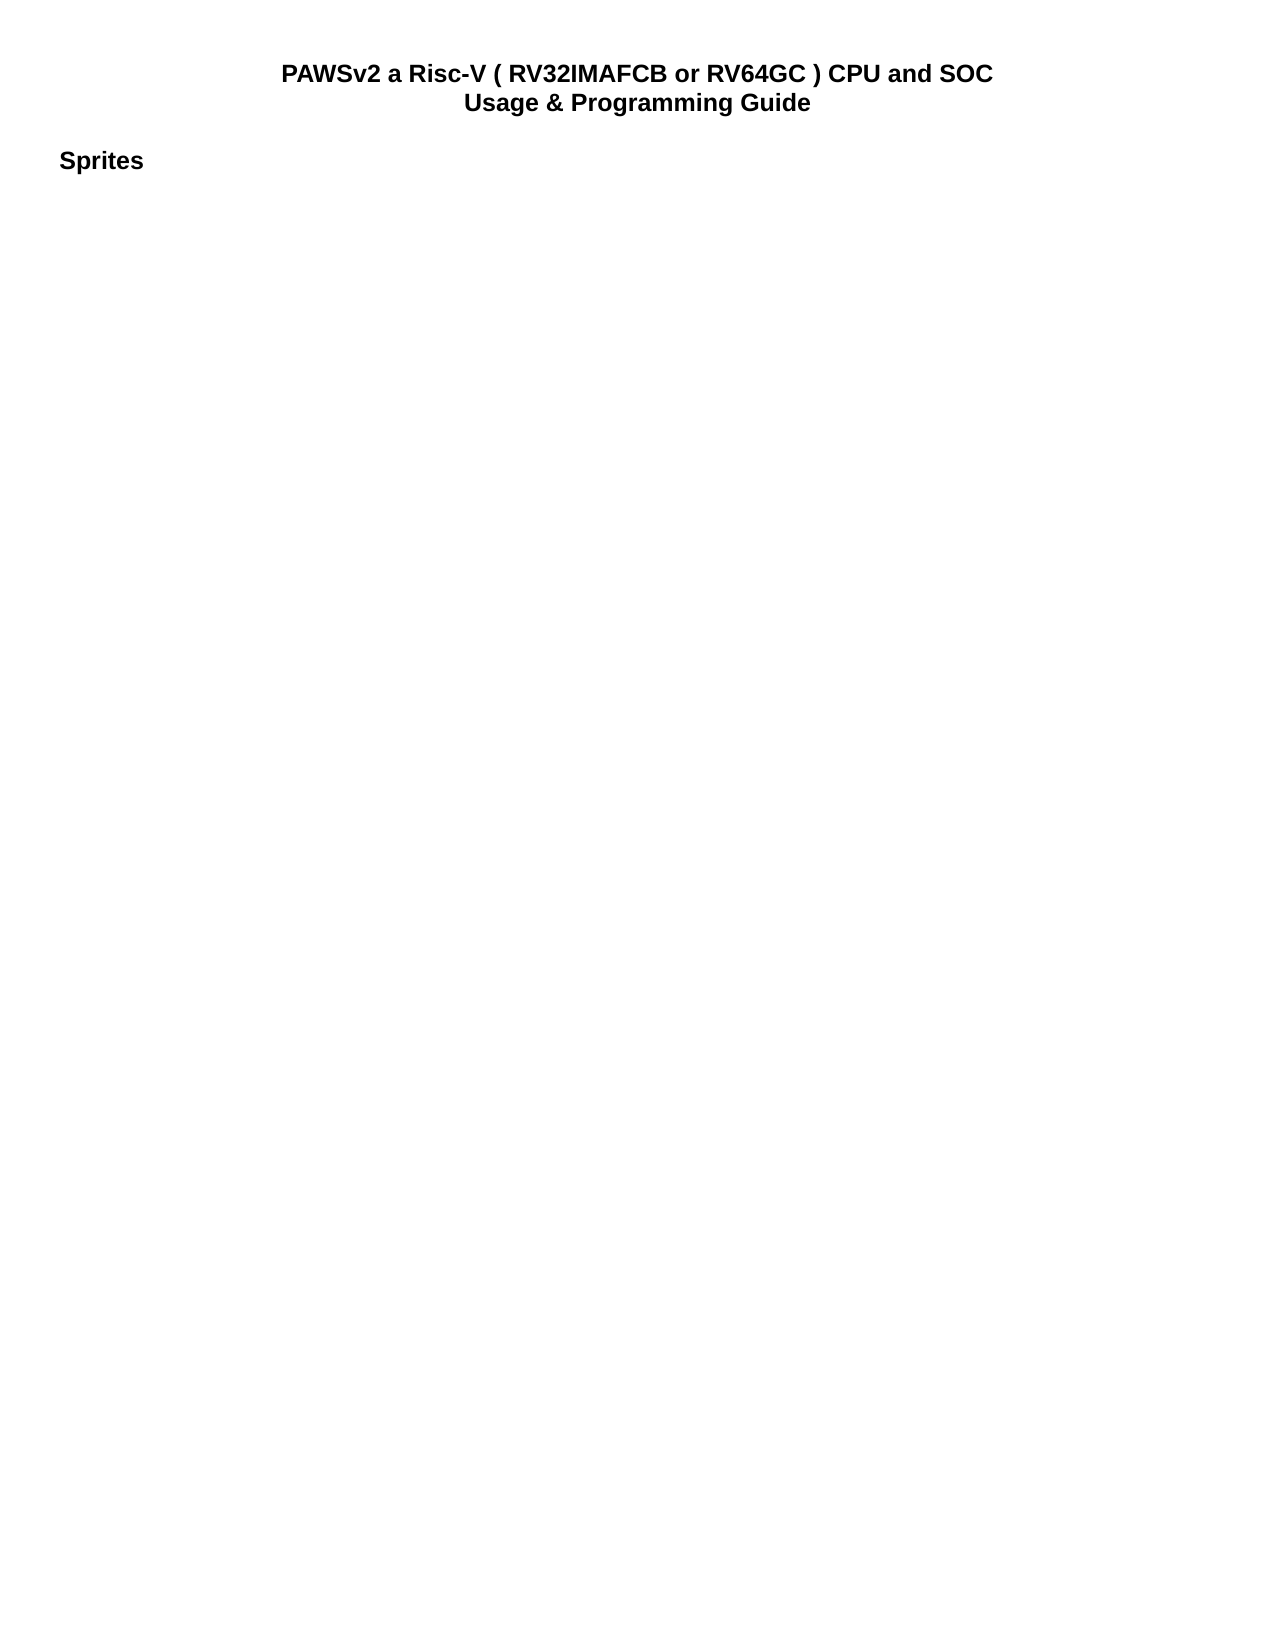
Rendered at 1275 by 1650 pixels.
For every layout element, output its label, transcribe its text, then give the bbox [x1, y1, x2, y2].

text Sprites [59, 146, 1216, 175]
